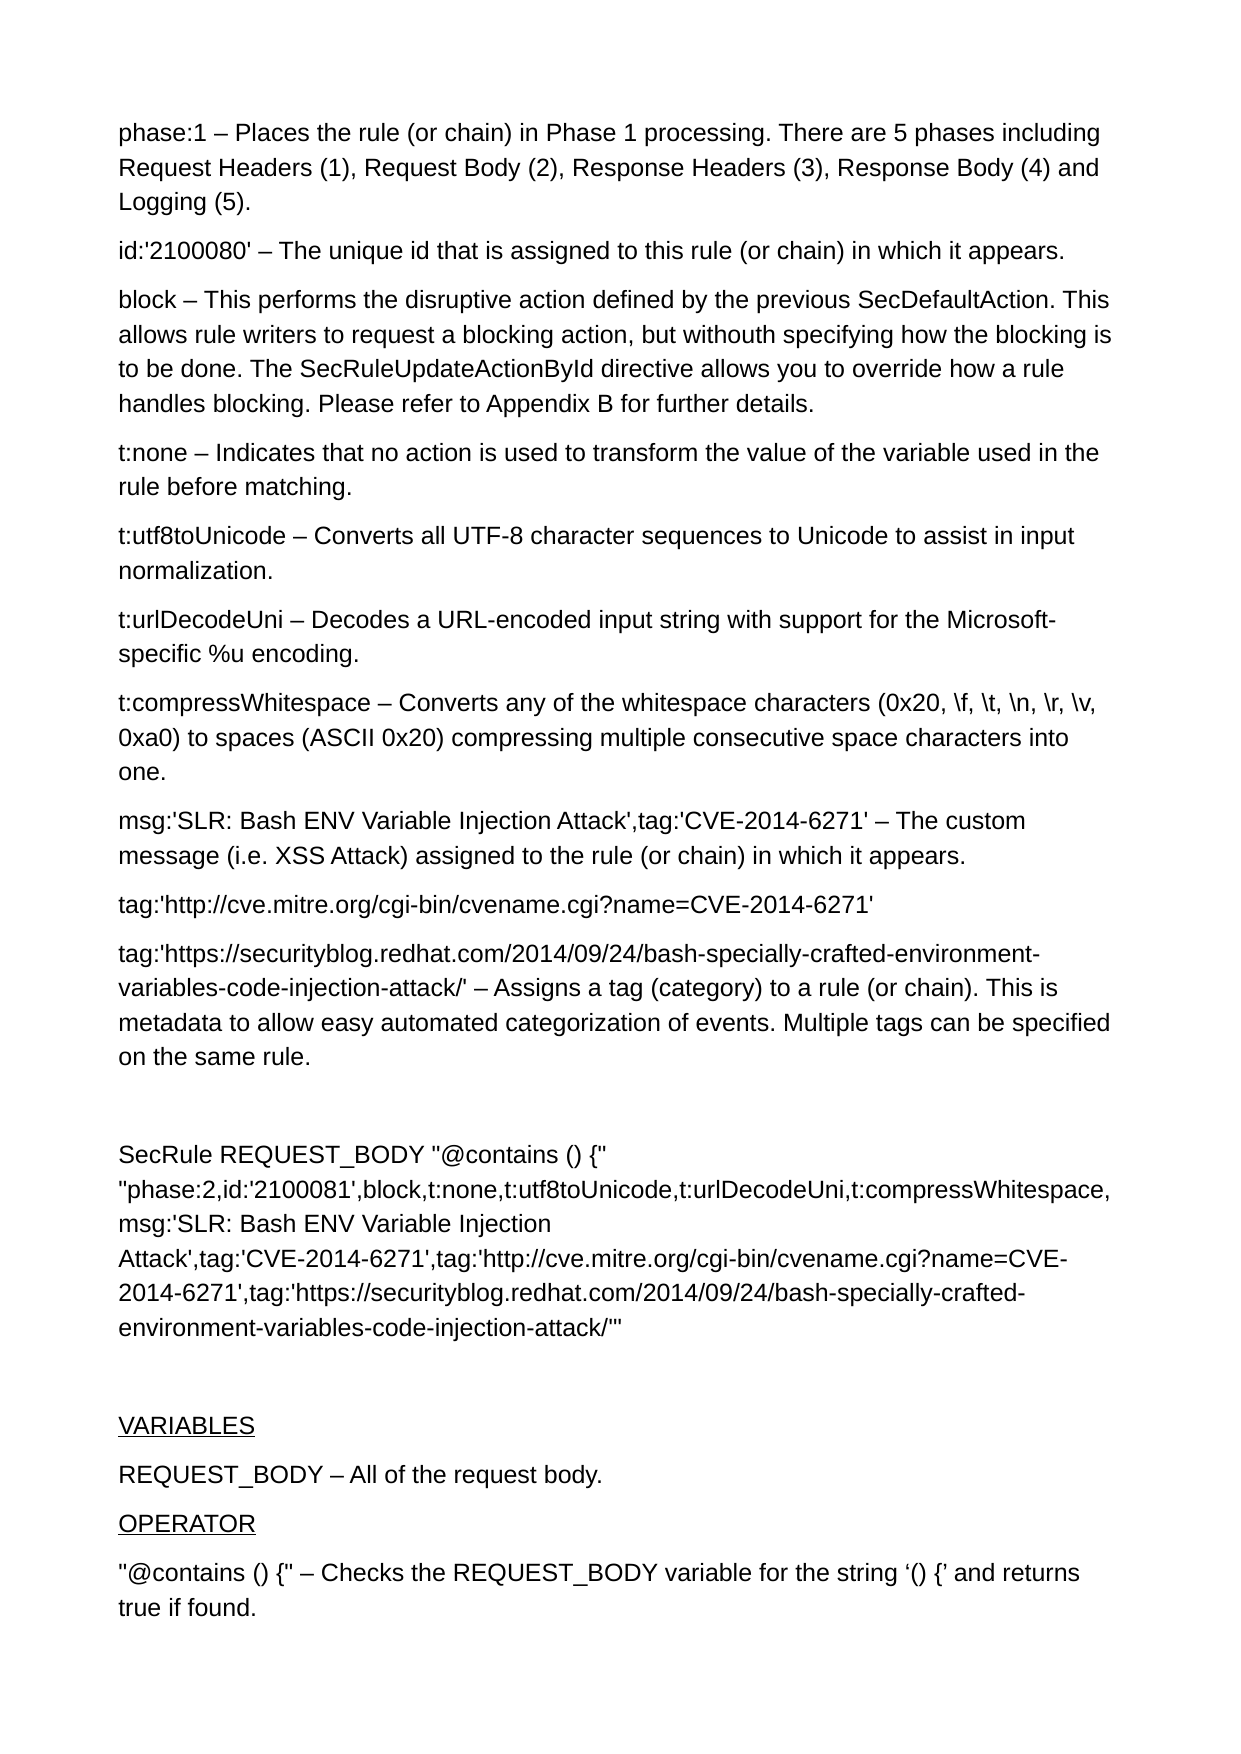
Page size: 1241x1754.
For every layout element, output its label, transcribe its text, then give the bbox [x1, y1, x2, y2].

text tag:'http://cve.mitre.org/cgi-bin/cvename.cgi?name=CVE-2014-6271' [118, 890, 1122, 919]
text OPERATOR [118, 1509, 1122, 1538]
text t:urlDecodeUni – Decodes a URL-encoded input string with support for the Microsoft-specific %u encoding. [118, 605, 1122, 668]
text id:'2100080' – The unique id that is assigned to this rule (or chain) in which it appears. [118, 236, 1122, 265]
text block – This performs the disruptive action defined by the previous SecDefaultAction. This allows rule writers to request a blocking action, but withouth specifying how the blocking is to be done. The SecRuleUpdateActionById directive allows you to override how a rule handles blocking. Please refer to Appendix B for further details. [118, 285, 1122, 417]
text t:compressWhitespace – Converts any of the whitespace characters (0x20, \f, \t, \n, \r, \v, 0xa0) to spaces (ASCII 0x20) compressing multiple consecutive space characters into one. [118, 688, 1122, 786]
text msg:'SLR: Bash ENV Variable Injection Attack',tag:'CVE-2014-6271' – The custom message (i.e. XSS Attack) assigned to the rule (or chain) in which it appears. [118, 806, 1122, 869]
text tag:'https://securityblog.redhat.com/2014/09/24/bash-specially-crafted-environment-variables-code-injection-attack/' – Assigns a tag (category) to a rule (or chain). This is metadata to allow easy automated categorization of events. Multiple tags can be specified on the same rule. [118, 939, 1122, 1071]
text SecRule REQUEST_BODY "@contains () {" "phase:2,id:'2100081',block,t:none,t:utf8toUnicode,t:urlDecodeUni,t:compressWhitespace,msg:'SLR: Bash ENV Variable Injection Attack',tag:'CVE-2014-6271',tag:'http://cve.mitre.org/cgi-bin/cvename.cgi?name=CVE-2014-6271',tag:'https://securityblog.redhat.com/2014/09/24/bash-specially-crafted-environment-variables-code-injection-attack/'" [118, 1141, 1122, 1342]
text REQUEST_BODY – All of the request body. [118, 1460, 1122, 1489]
text t:utf8toUnicode – Converts all UTF-8 character sequences to Unicode to assist in input normalization. [118, 521, 1122, 584]
text t:none – Indicates that no action is used to transform the value of the variable used in the rule before matching. [118, 438, 1122, 501]
text "@contains () {" – Checks the REQUEST_BODY variable for the string ‘() {’ and returns true if found. [118, 1558, 1122, 1621]
text phase:1 – Places the rule (or chain) in Phase 1 processing. There are 5 phases including Request Headers (1), Request Body (2), Response Headers (3), Response Body (4) and Logging (5). [118, 118, 1122, 216]
text VARIABLES [118, 1411, 1122, 1440]
